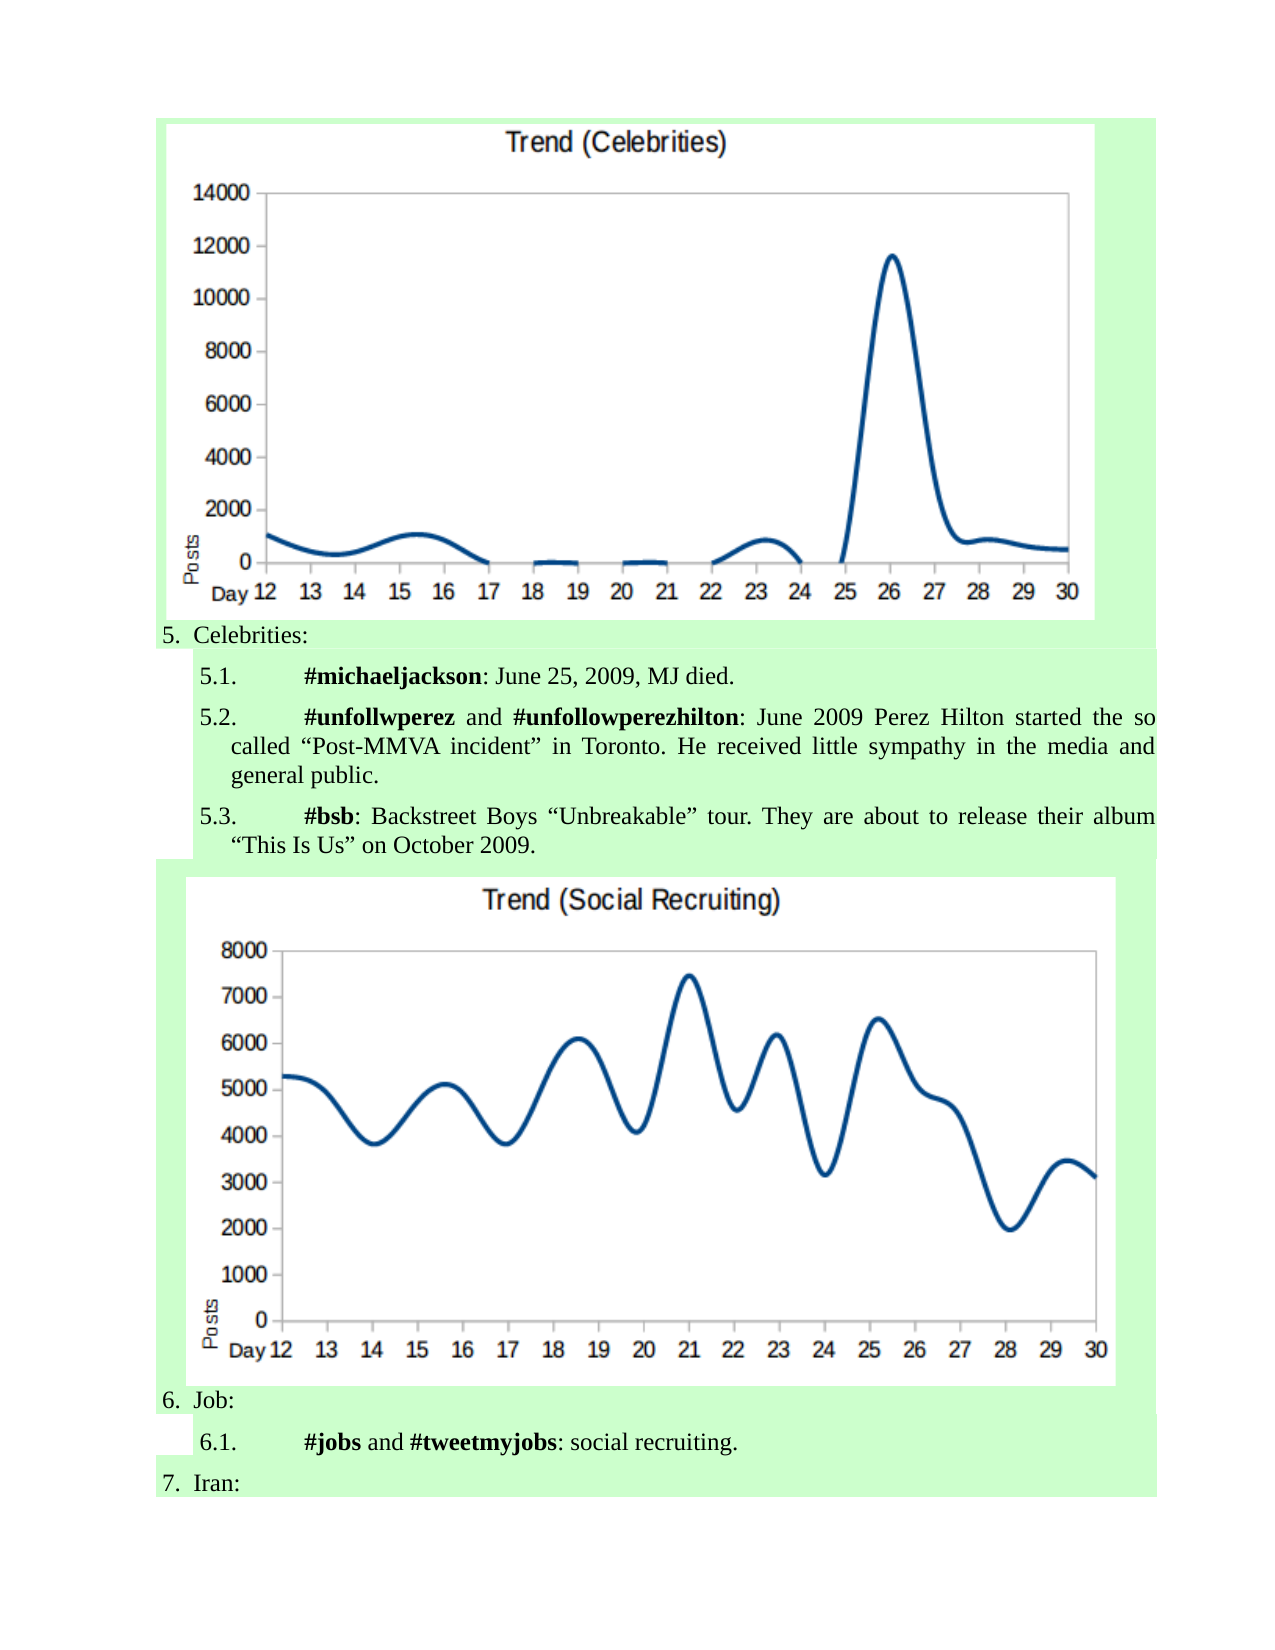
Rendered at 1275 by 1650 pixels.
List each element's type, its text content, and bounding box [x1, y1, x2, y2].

list #unfollwperez and #unfollowperezhilton: June 2009 Perez Hilton started the so called “Post-MMVA incident” in Toronto. He received little sympathy in the media and general public. [193, 702, 1157, 789]
picture [166, 124, 1095, 620]
list Job: [156, 871, 1157, 1414]
list Celebrities: [156, 118, 1157, 649]
list #bsb: Backstreet Boys “Unbreakable” tour. They are about to release their album “This Is Us” on October 2009. [193, 801, 1157, 859]
list Iran: [156, 1468, 1157, 1497]
picture [186, 877, 1116, 1386]
list #michaeljackson: June 25, 2009, MJ died. [193, 661, 1157, 690]
list #jobs and #tweetmyjobs: social recruiting. [193, 1427, 1157, 1456]
